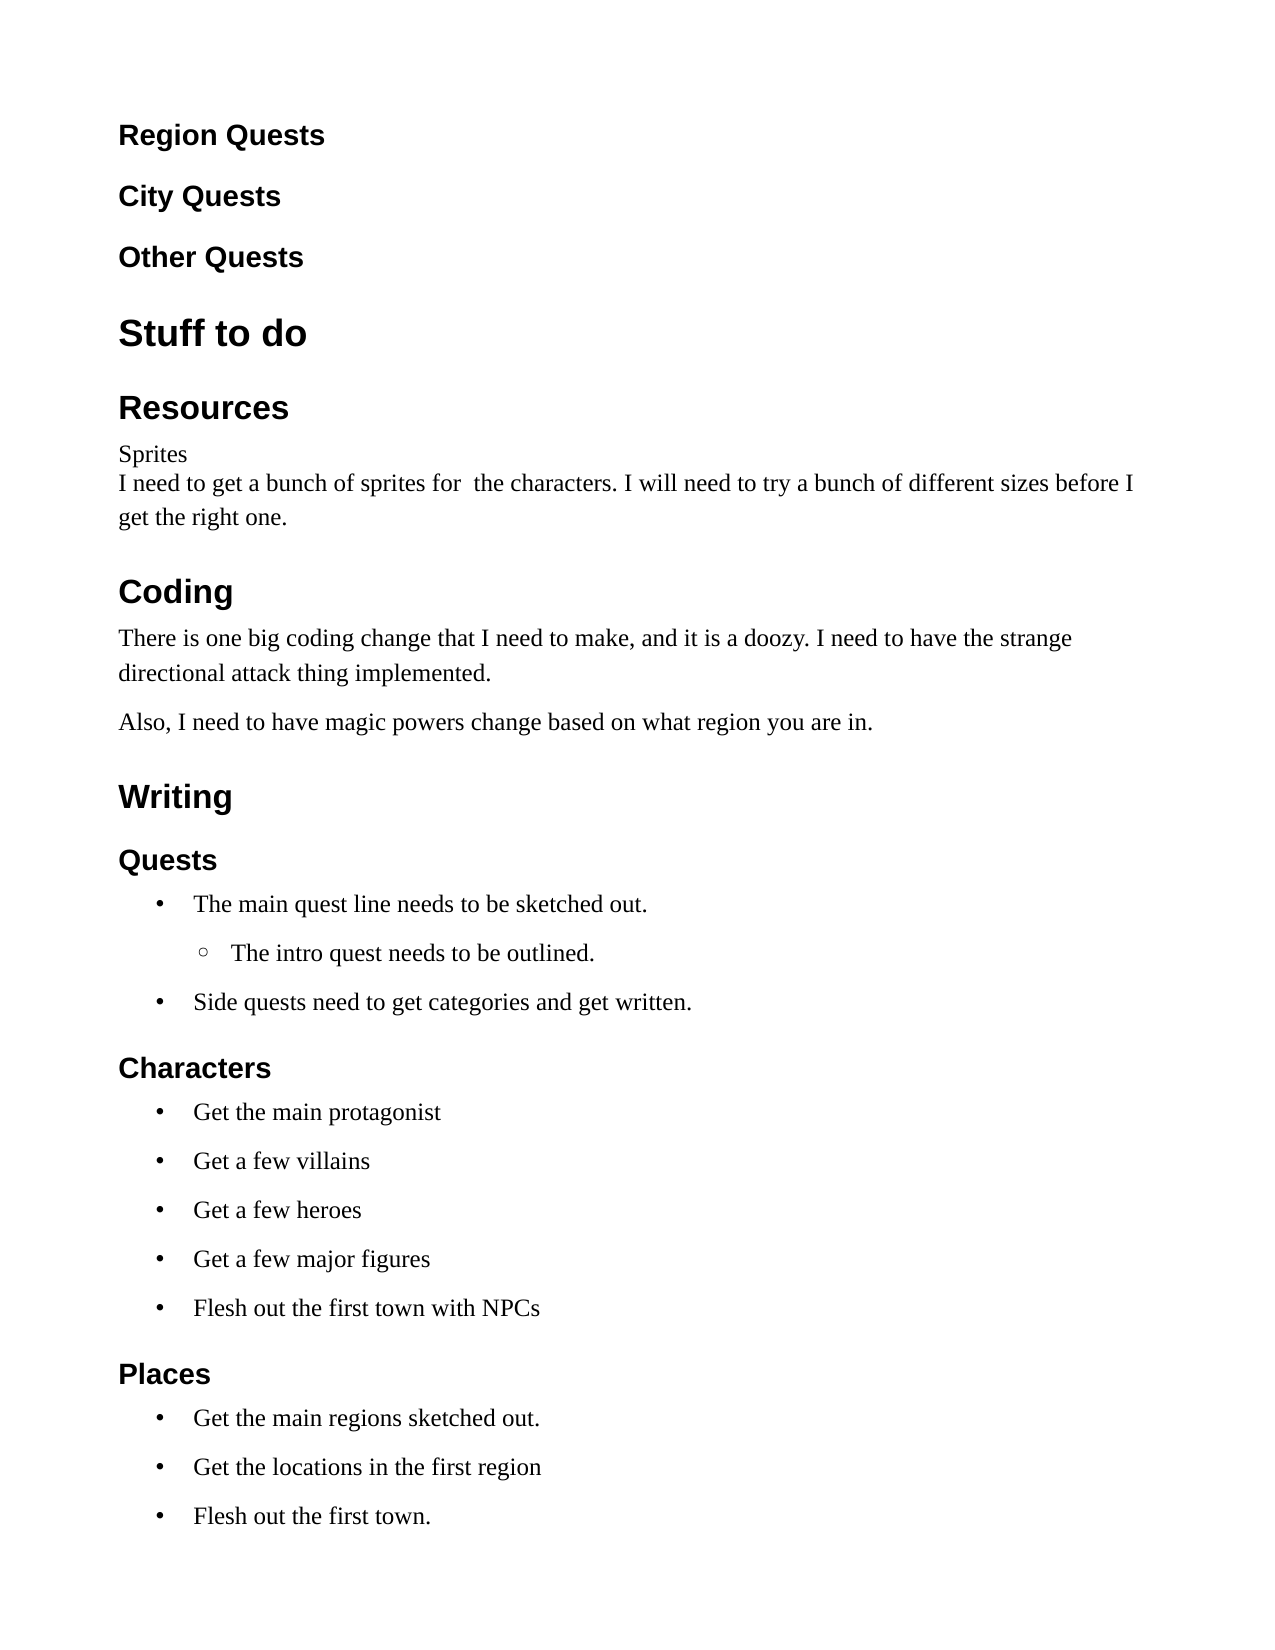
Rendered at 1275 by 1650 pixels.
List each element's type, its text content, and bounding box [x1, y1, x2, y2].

list Get the main regions sketched out. [156, 1403, 1157, 1432]
subtitle Writing [118, 777, 1157, 816]
list Get the main protagonist [156, 1097, 1157, 1126]
subtitle Coding [118, 572, 1157, 611]
subtitle Places [118, 1357, 1157, 1391]
subtitle Region Quests [118, 118, 1157, 152]
list Flesh out the first town. [156, 1501, 1157, 1530]
subtitle Characters [118, 1051, 1157, 1084]
subtitle City Quests [118, 179, 1157, 213]
list The main quest line needs to be sketched out. [156, 889, 1157, 918]
text Also, I need to have magic powers change based on what region you are in. [118, 707, 1157, 736]
subtitle Quests [118, 843, 1157, 876]
list Flesh out the first town with NPCs [156, 1293, 1157, 1322]
list The intro quest needs to be outlined. [193, 938, 1157, 967]
subtitle Stuff to do [118, 311, 1157, 355]
list Get a few major figures [156, 1244, 1157, 1273]
subtitle Resources [118, 388, 1157, 427]
text Sprites [118, 439, 1157, 468]
list Side quests need to get categories and get written. [156, 987, 1157, 1016]
list Get a few villains [156, 1146, 1157, 1175]
list Get a few heroes [156, 1195, 1157, 1224]
list Get the locations in the first region [156, 1452, 1157, 1481]
text I need to get a bunch of sprites for the characters. I will need to try a bunch of different sizes before I get the right one. [118, 468, 1157, 531]
subtitle Other Quests [118, 240, 1157, 273]
text There is one big coding change that I need to make, and it is a doozy. I need to have the strange directional attack thing implemented. [118, 623, 1157, 687]
